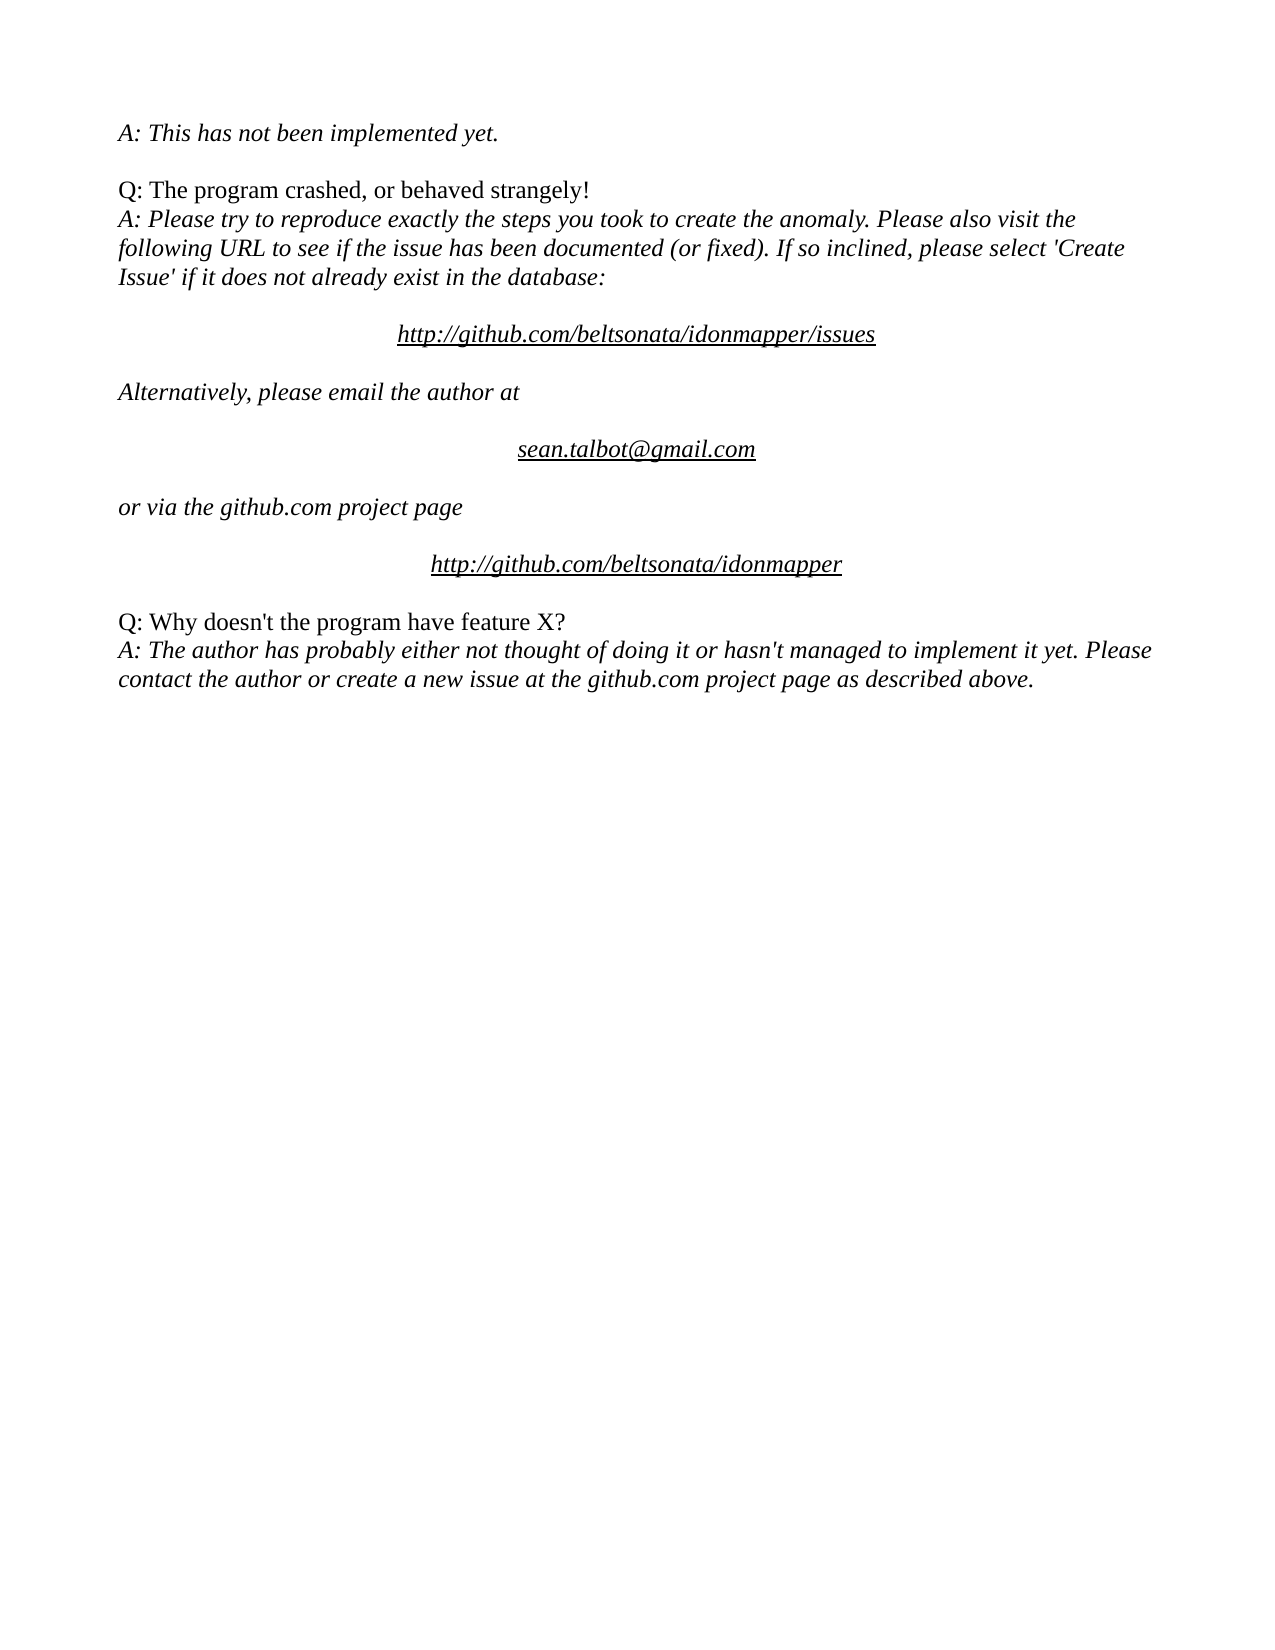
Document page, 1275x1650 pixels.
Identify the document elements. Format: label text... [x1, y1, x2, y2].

text http://github.com/beltsonata/idonmapper/issues [118, 319, 1157, 348]
text http://github.com/beltsonata/idonmapper [118, 549, 1157, 578]
text Q: Why doesn't the program have feature X? [118, 607, 1157, 636]
text A: The author has probably either not thought of doing it or hasn't managed to implement it yet. Please contact the author or create a new issue at the github.com project page as described above. [118, 636, 1157, 693]
text Alternatively, please email the author at [118, 377, 1157, 406]
text A: Please try to reproduce exactly the steps you took to create the anomaly. Please also visit the following URL to see if the issue has been documented (or fixed). If so inclined, please select 'Create Issue' if it does not already exist in the database: [118, 204, 1157, 291]
text A: This has not been implemented yet. [118, 118, 1157, 147]
text Q: The program crashed, or behaved strangely! [118, 176, 1157, 204]
text or via the github.com project page [118, 492, 1157, 521]
text sean.talbot@gmail.com [118, 434, 1157, 463]
